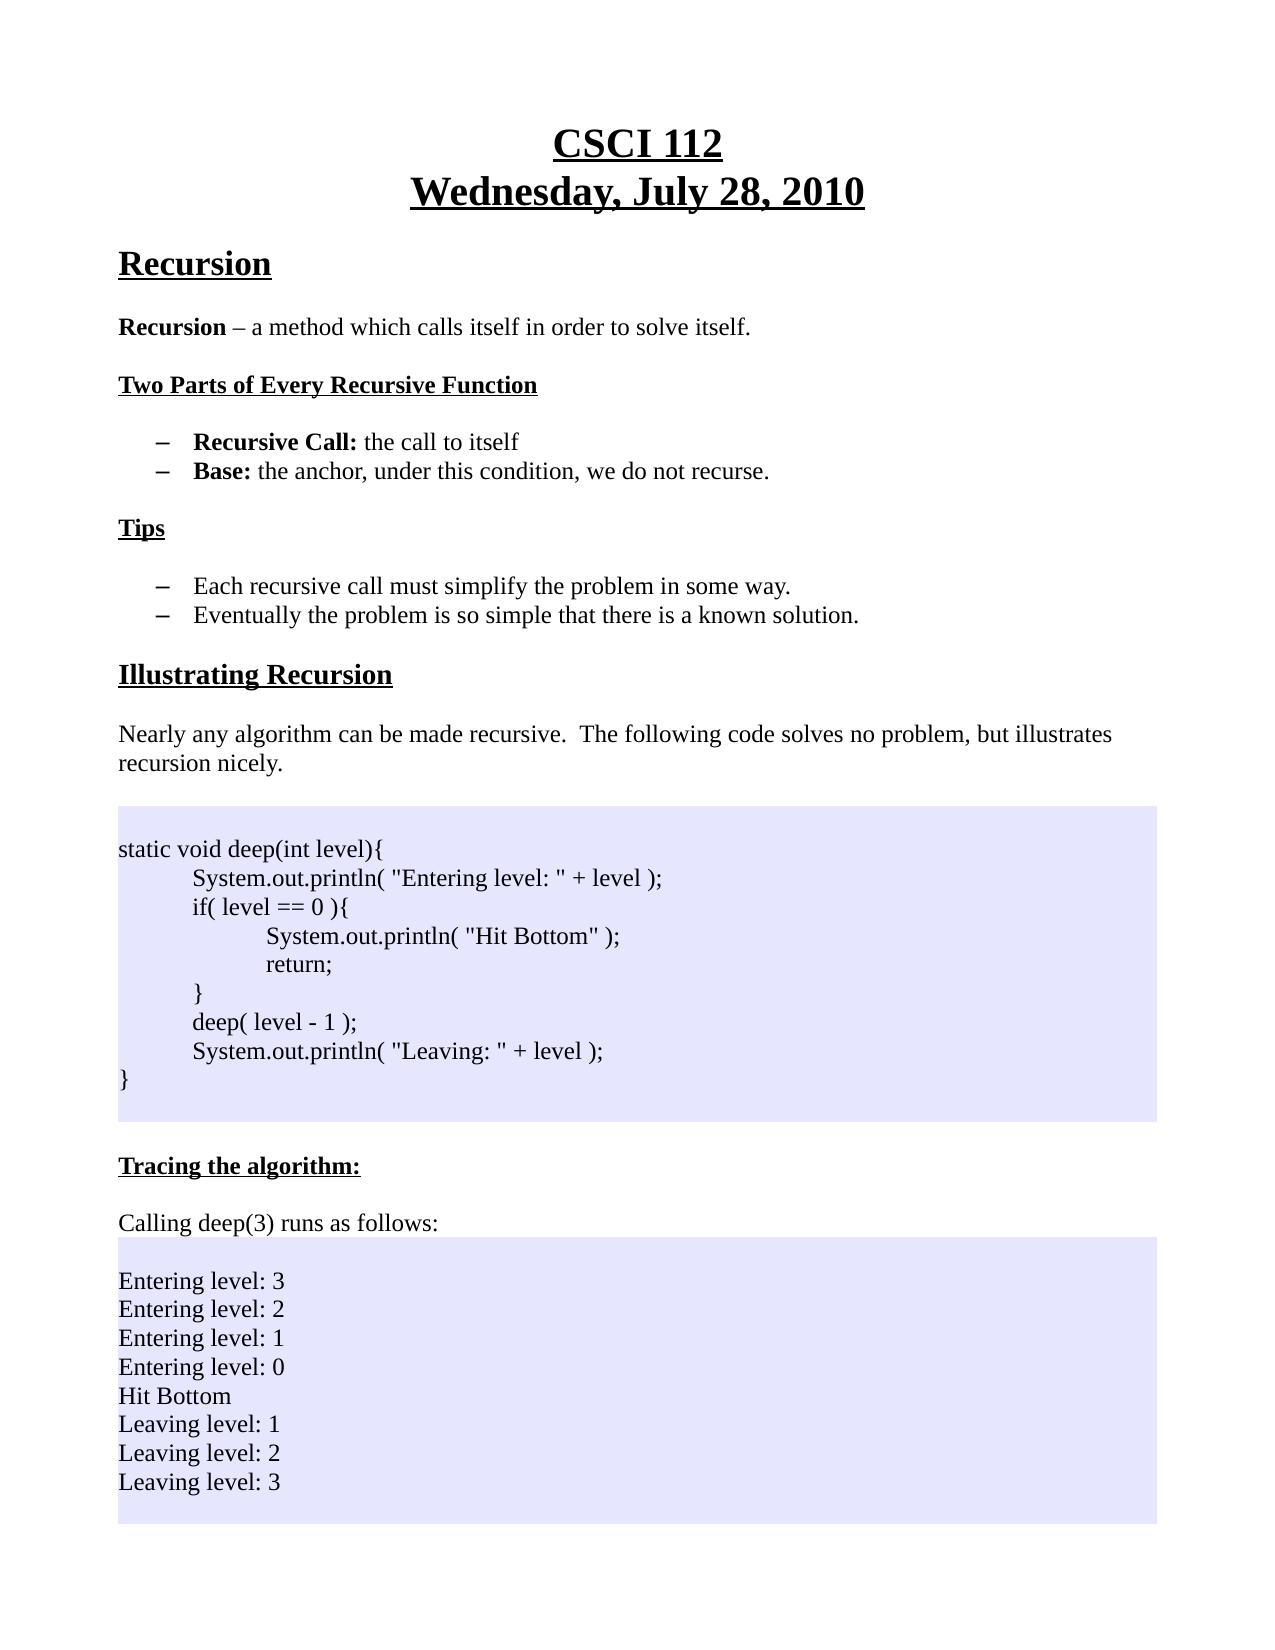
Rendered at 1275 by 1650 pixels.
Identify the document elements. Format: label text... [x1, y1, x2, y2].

text } [118, 978, 1157, 1007]
list Base: the anchor, under this condition, we do not recurse. [156, 456, 1157, 485]
text Recursion [118, 243, 1157, 283]
text Hit Bottom [118, 1381, 1157, 1409]
text Tips [118, 513, 1157, 542]
text Leaving level: 3 [118, 1467, 1157, 1496]
text static void deep(int level){ [118, 834, 1157, 863]
text Recursion – a method which calls itself in order to solve itself. [118, 312, 1157, 341]
text Wednesday, July 28, 2010 [118, 166, 1157, 214]
text Tracing the algorithm: [118, 1151, 1157, 1179]
text Entering level: 2 [118, 1294, 1157, 1323]
text Calling deep(3) runs as follows: [118, 1208, 1157, 1237]
text Leaving level: 2 [118, 1438, 1157, 1467]
text CSCI 112 [118, 118, 1157, 166]
text Leaving level: 1 [118, 1409, 1157, 1438]
list Eventually the problem is so simple that there is a known solution. [156, 600, 1157, 628]
text return; [118, 949, 1157, 978]
text Entering level: 3 [118, 1266, 1157, 1294]
text } [118, 1064, 1157, 1093]
list Each recursive call must simplify the problem in some way. [156, 571, 1157, 600]
text System.out.println( "Hit Bottom" ); [118, 921, 1157, 949]
text Illustrating Recursion [118, 657, 1157, 691]
list Recursive Call: the call to itself [156, 427, 1157, 456]
text Two Parts of Every Recursive Function [118, 370, 1157, 398]
text System.out.println( "Leaving: " + level ); [118, 1036, 1157, 1064]
text Entering level: 0 [118, 1352, 1157, 1381]
text if( level == 0 ){ [118, 892, 1157, 921]
text System.out.println( "Entering level: " + level ); [118, 863, 1157, 892]
text Entering level: 1 [118, 1323, 1157, 1352]
text Nearly any algorithm can be made recursive. The following code solves no problem, but illustrates recursion nicely. [118, 719, 1157, 777]
text deep( level - 1 ); [118, 1007, 1157, 1036]
